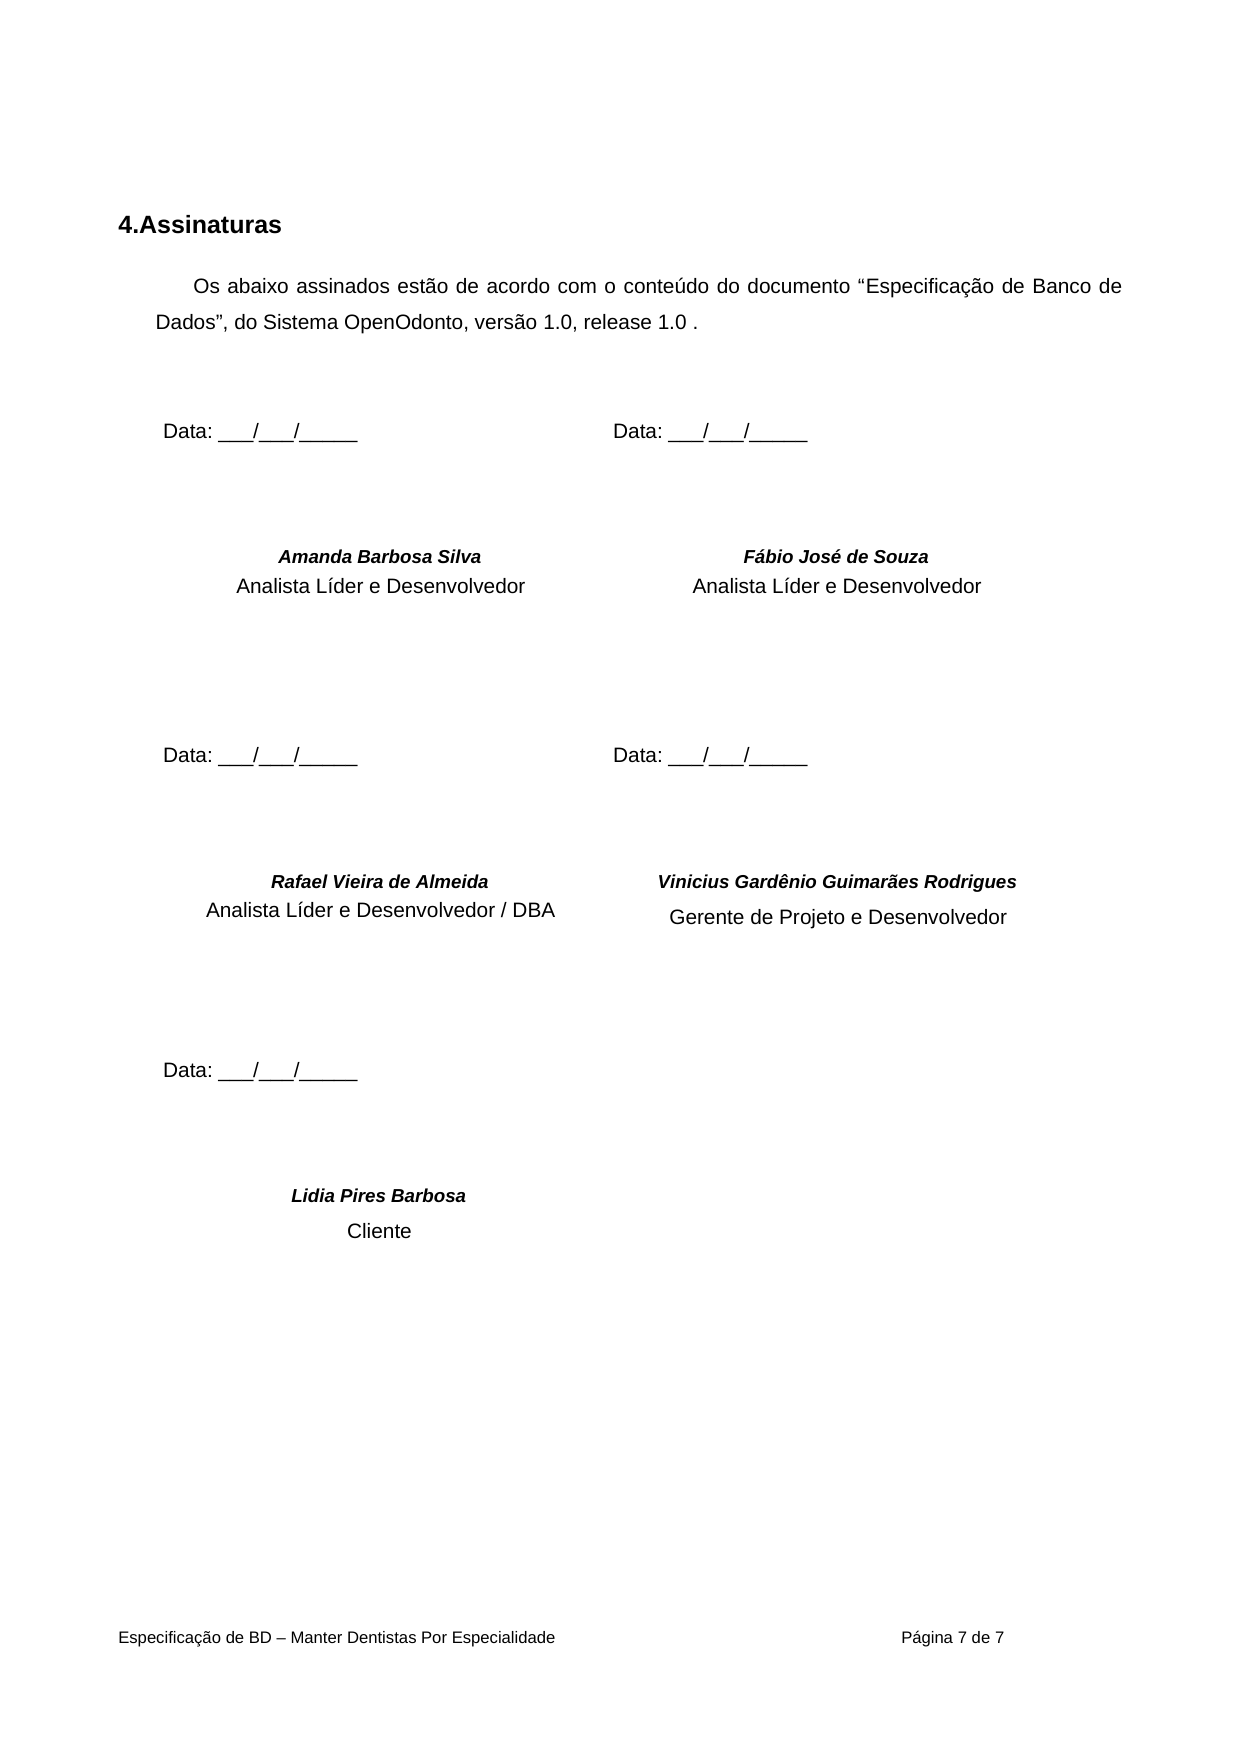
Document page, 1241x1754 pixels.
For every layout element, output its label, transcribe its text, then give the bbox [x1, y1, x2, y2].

table_cell Lidia Pires Barbosa Cliente [156, 1179, 603, 1249]
subtitle Assinaturas [118, 210, 1122, 239]
table_cell Fábio José de Souza Analista Líder e Desenvolvedor [606, 540, 1068, 634]
table_cell Rafael Vieira de Almeida Analista Líder e Desenvolvedor / DBA [156, 864, 606, 935]
table_cell Amanda Barbosa Silva Analista Líder e Desenvolvedor [156, 540, 606, 634]
table_header Data: ___/___/_____ [606, 707, 1070, 864]
table_header Data: ___/___/_____ [156, 1021, 603, 1178]
table_header Data: ___/___/_____ [156, 707, 606, 864]
table_header Data: ___/___/_____ [156, 382, 606, 539]
table_header Data: ___/___/_____ [606, 382, 1068, 539]
title Os abaixo assinados estão de acordo com o conteúdo do documento “Especificação de Banco de Dados”, do Sistema OpenOdonto, versão 1.0, release 1.0 . [155, 274, 1122, 334]
table_cell Vinicius Gardênio Guimarães Rodrigues Gerente de Projeto e Desenvolvedor [606, 864, 1070, 935]
